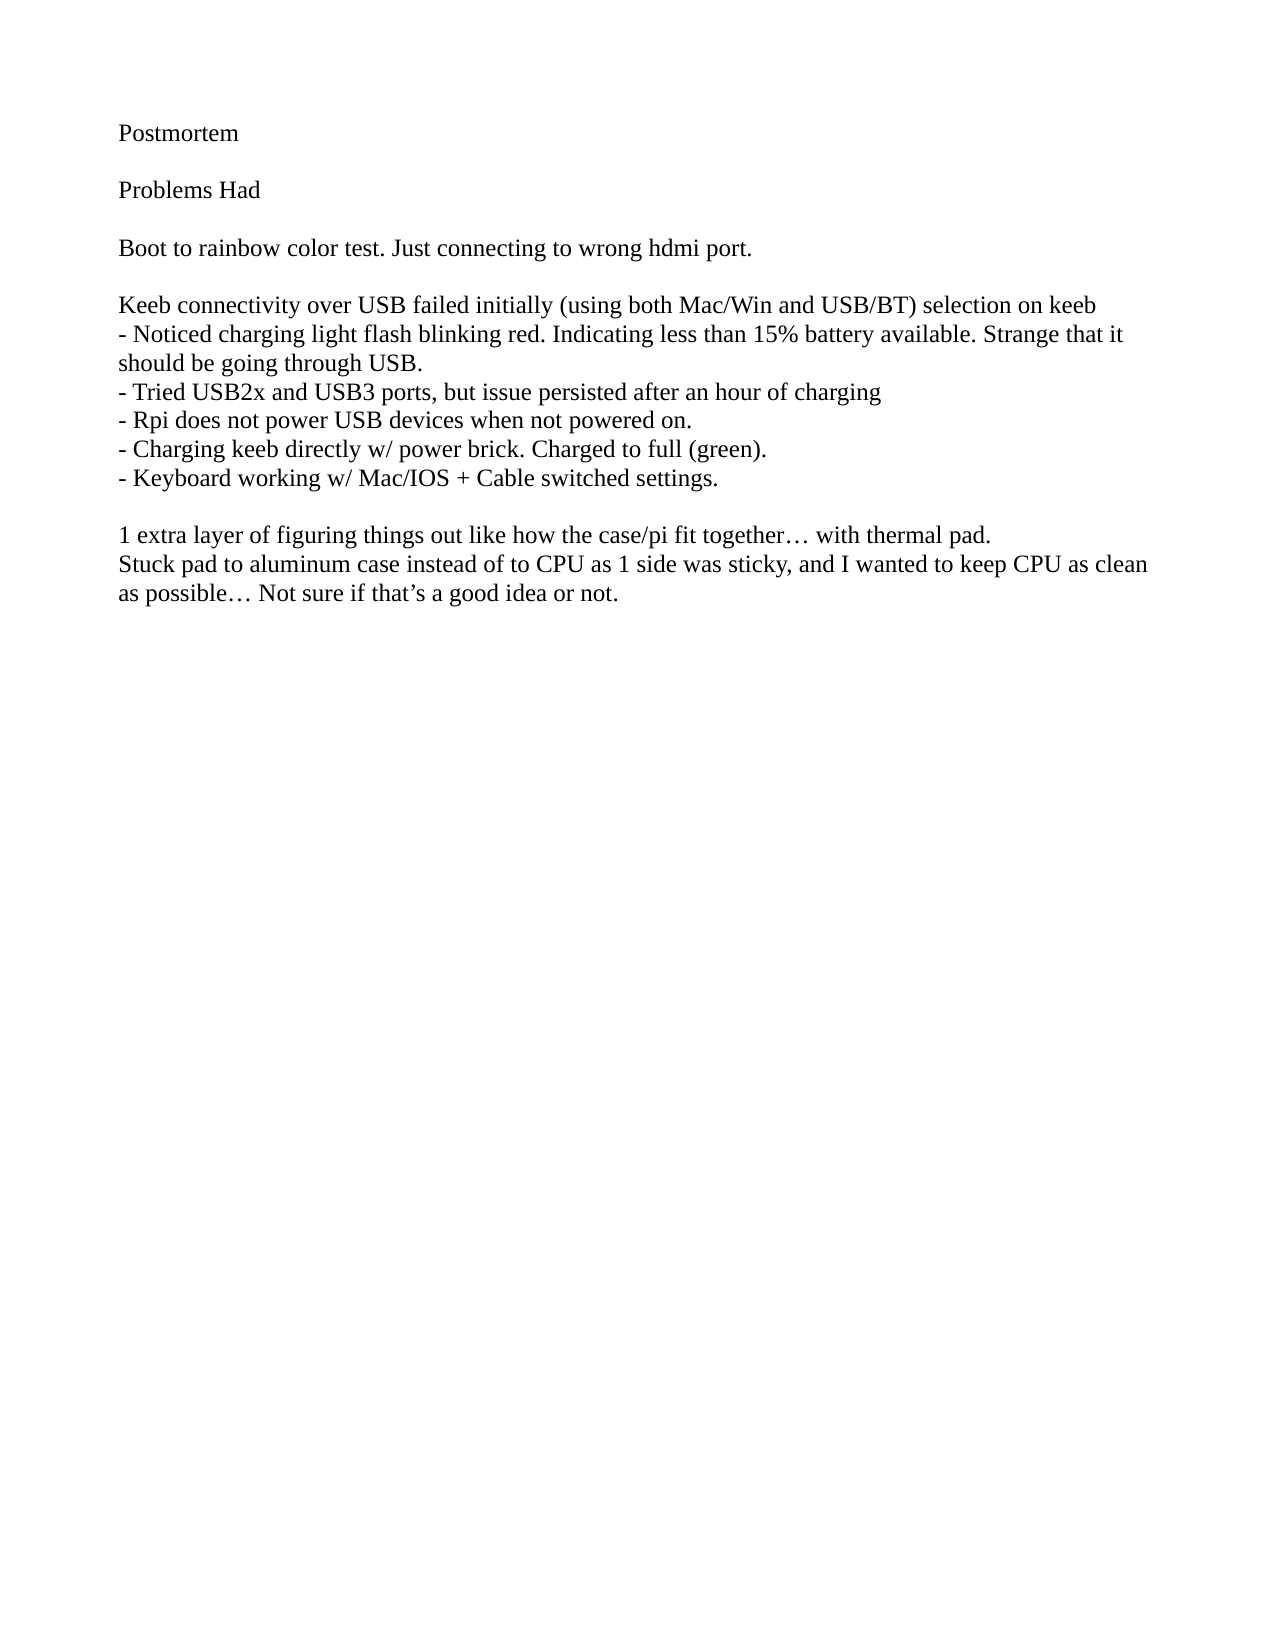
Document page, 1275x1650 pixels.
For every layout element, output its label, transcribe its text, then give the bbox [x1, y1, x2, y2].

text - Keyboard working w/ Mac/IOS + Cable switched settings. [118, 463, 1157, 492]
text - Noticed charging light flash blinking red. Indicating less than 15% battery available. Strange that it should be going through USB. [118, 319, 1157, 377]
text - Tried USB2x and USB3 ports, but issue persisted after an hour of charging [118, 377, 1157, 406]
text Keeb connectivity over USB failed initially (using both Mac/Win and USB/BT) selection on keeb [118, 291, 1157, 319]
text - Rpi does not power USB devices when not powered on. [118, 406, 1157, 434]
text - Charging keeb directly w/ power brick. Charged to full (green). [118, 434, 1157, 463]
text Postmortem [118, 118, 1157, 147]
text Boot to rainbow color test. Just connecting to wrong hdmi port. [118, 233, 1157, 262]
text 1 extra layer of figuring things out like how the case/pi fit together… with thermal pad. [118, 521, 1157, 549]
text Stuck pad to aluminum case instead of to CPU as 1 side was sticky, and I wanted to keep CPU as clean as possible… Not sure if that’s a good idea or not. [118, 549, 1157, 607]
text Problems Had [118, 176, 1157, 204]
